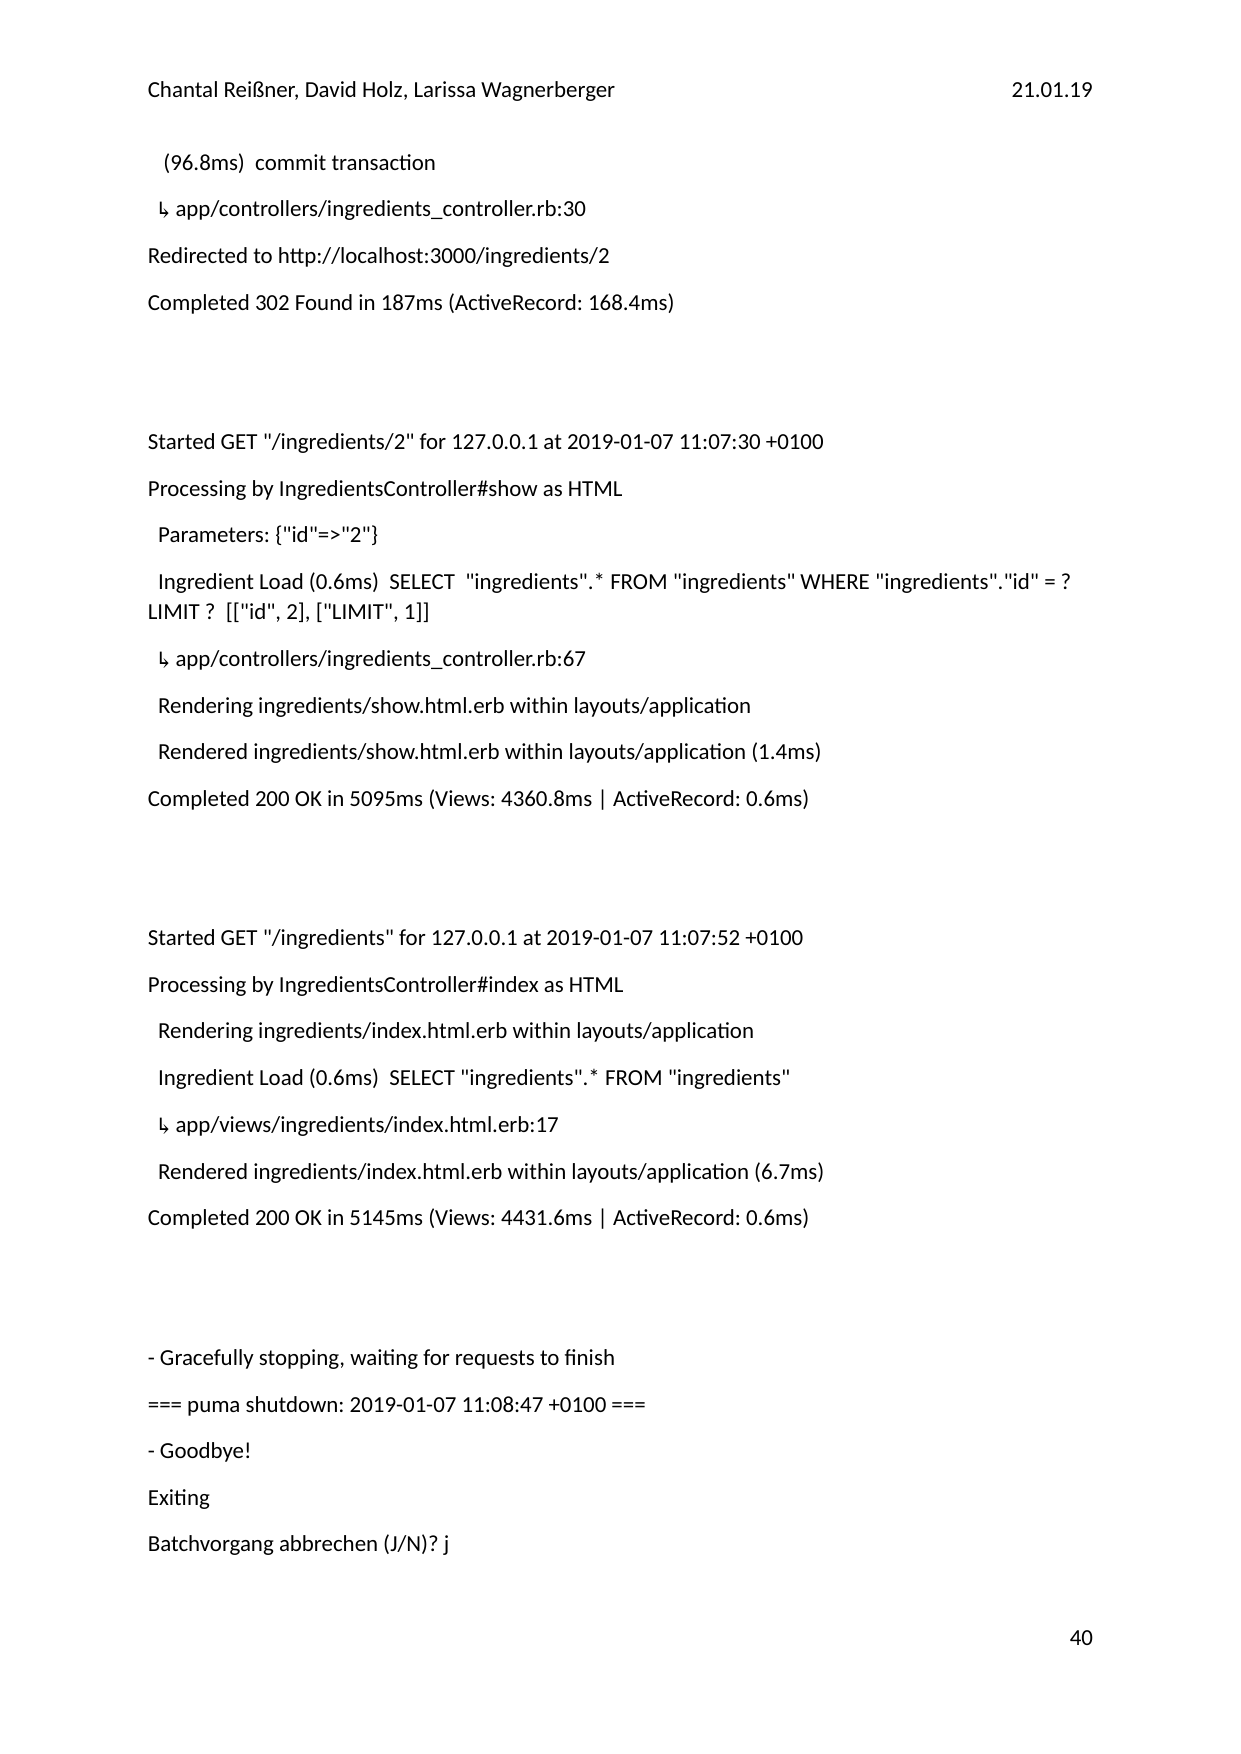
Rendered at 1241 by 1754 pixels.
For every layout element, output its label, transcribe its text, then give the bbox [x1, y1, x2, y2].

text === puma shutdown: 2019-01-07 11:08:47 +0100 === [148, 1390, 1093, 1418]
text Rendering ingredients/show.html.erb within layouts/application [148, 691, 1093, 719]
text Redirected to http://localhost:3000/ingredients/2 [148, 241, 1093, 269]
text ↳ app/controllers/ingredients_controller.rb:30 [148, 194, 1093, 223]
text Processing by IngredientsController#show as HTML [148, 474, 1093, 502]
text Completed 200 OK in 5145ms (Views: 4431.6ms | ActiveRecord: 0.6ms) [148, 1203, 1093, 1231]
text Batchvorgang abbrechen (J/N)? j [148, 1529, 1093, 1557]
text Completed 302 Found in 187ms (ActiveRecord: 168.4ms) [148, 288, 1093, 316]
text Rendered ingredients/index.html.erb within layouts/application (6.7ms) [148, 1157, 1093, 1185]
text Parameters: {"id"=>"2"} [148, 521, 1093, 549]
text (96.8ms) commit transaction [148, 148, 1093, 176]
text ↳ app/controllers/ingredients_controller.rb:67 [148, 644, 1093, 672]
text Completed 200 OK in 5095ms (Views: 4360.8ms | ActiveRecord: 0.6ms) [148, 784, 1093, 812]
text Rendered ingredients/show.html.erb within layouts/application (1.4ms) [148, 737, 1093, 765]
text - Goodbye! [148, 1436, 1093, 1464]
text Started GET "/ingredients" for 127.0.0.1 at 2019-01-07 11:07:52 +0100 [148, 923, 1093, 952]
text ↳ app/views/ingredients/index.html.erb:17 [148, 1110, 1093, 1138]
text Ingredient Load (0.6ms) SELECT "ingredients".* FROM "ingredients" WHERE "ingredients"."id" = ? LIMIT ? [["id", 2], ["LIMIT", 1]] [148, 567, 1093, 625]
text Processing by IngredientsController#index as HTML [148, 970, 1093, 998]
text - Gracefully stopping, waiting for requests to finish [148, 1343, 1093, 1371]
text Rendering ingredients/index.html.erb within layouts/application [148, 1017, 1093, 1045]
text Started GET "/ingredients/2" for 127.0.0.1 at 2019-01-07 11:07:30 +0100 [148, 427, 1093, 456]
text Ingredient Load (0.6ms) SELECT "ingredients".* FROM "ingredients" [148, 1063, 1093, 1091]
text Exiting [148, 1483, 1093, 1511]
